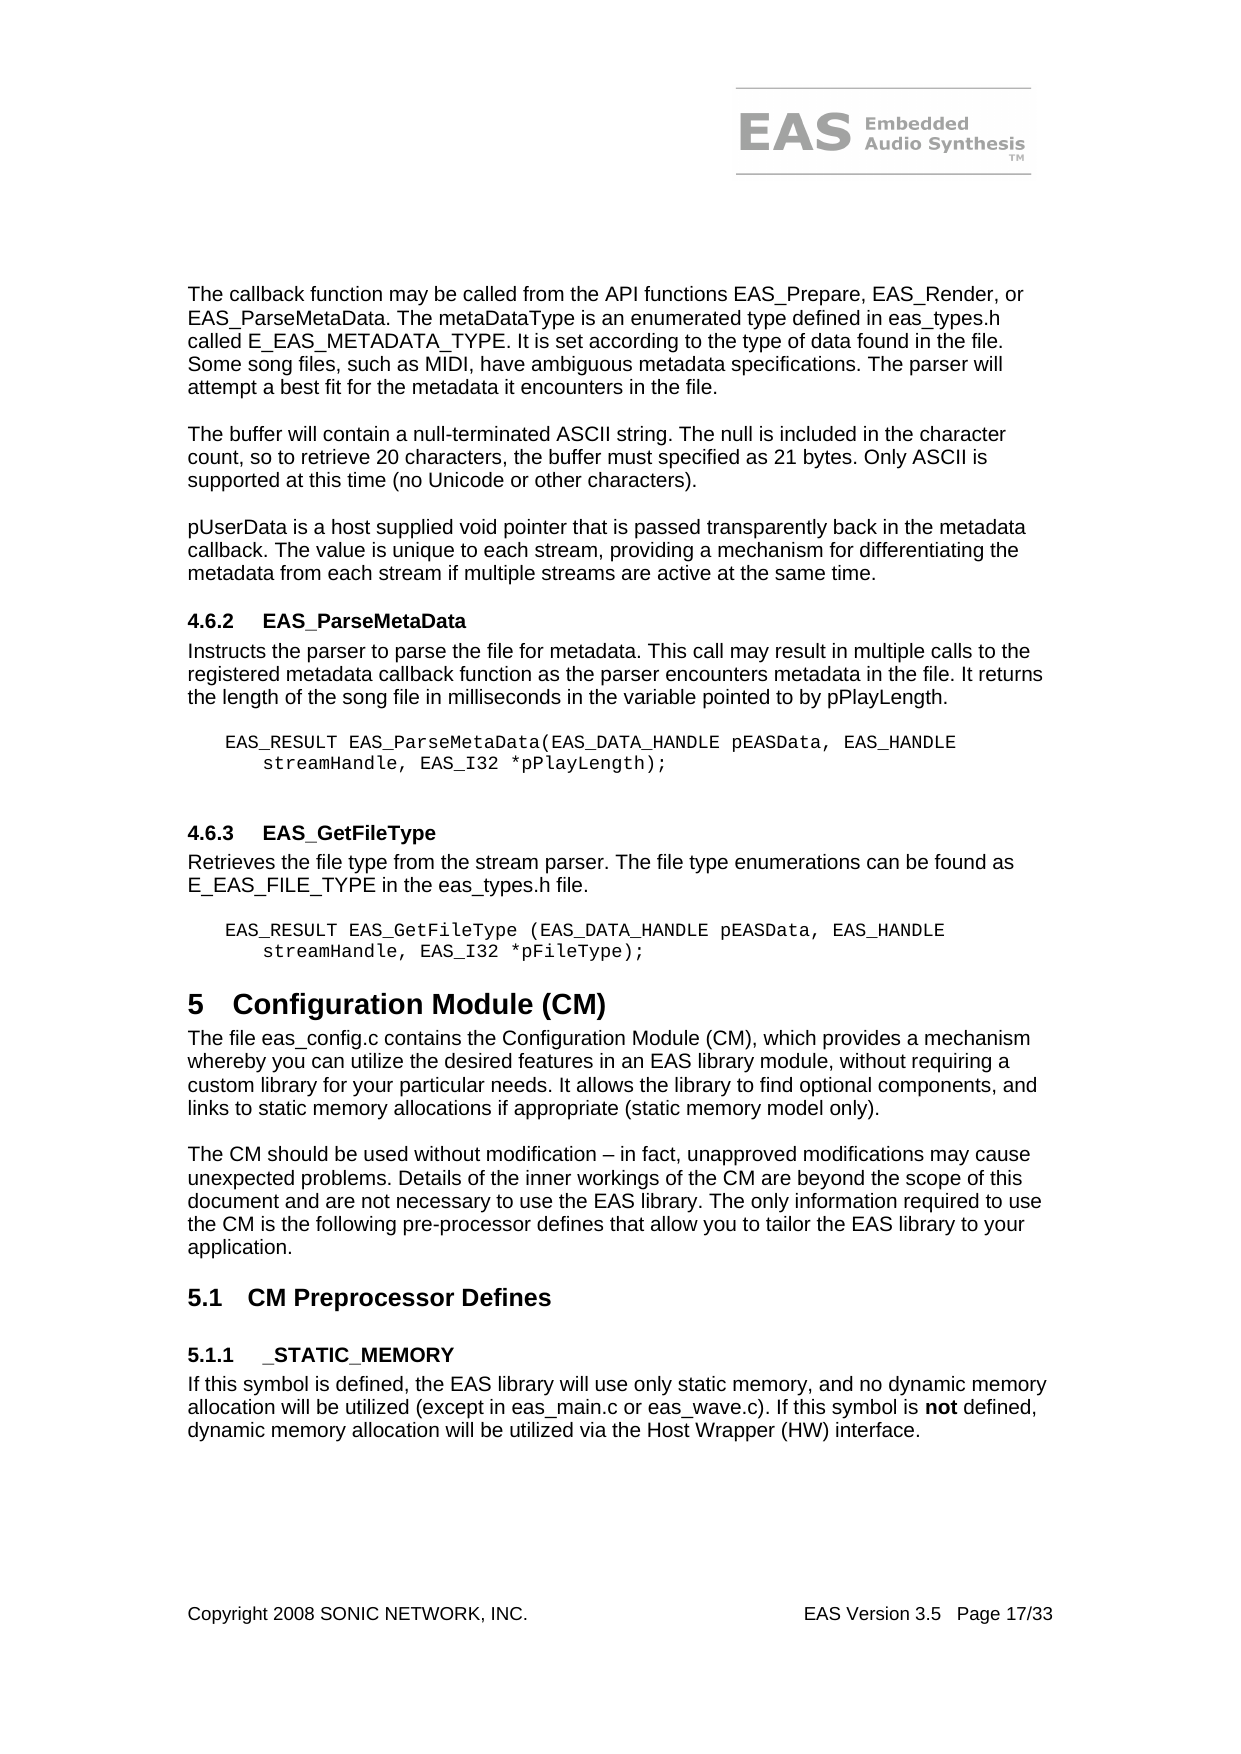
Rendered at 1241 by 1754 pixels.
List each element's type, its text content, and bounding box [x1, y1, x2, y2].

picture [732, 84, 1037, 181]
text pUserData is a host supplied void pointer that is passed transparently back in the metadata callback. The value is unique to each stream, providing a mechanism for differentiating the metadata from each stream if multiple streams are active at the same time. [187, 515, 1053, 585]
text If this symbol is defined, the EAS library will use only static memory, and no dynamic memory allocation will be utilized (except in eas_main.c or eas_wave.c). If this symbol is not defined, dynamic memory allocation will be utilized via the Host Wrapper (HW) interface. [187, 1373, 1053, 1442]
text The CM should be used without modification – in fact, unapproved modifications may cause unexpected problems. Details of the inner workings of the CM are beyond the scope of this document and are not necessary to use the EAS library. The only information required to use the CM is the following pre-processor defines that allow you to tailor the EAS library to your application. [187, 1143, 1053, 1259]
subtitle EAS_ParseMetaData [187, 610, 1053, 633]
text Instructs the parser to parse the file for metadata. This call may result in multiple calls to the registered metadata callback function as the parser encounters metadata in the file. It returns the length of the song file in milliseconds in the variable pointed to by pPlayLength. [187, 639, 1053, 709]
subtitle CM Preprocessor Defines [187, 1284, 1053, 1312]
text Retrieves the file type from the stream parser. The file type enumerations can be found as E_EAS_FILE_TYPE in the eas_types.h file. [187, 851, 1053, 897]
text EAS_RESULT EAS_GetFileType (EAS_DATA_HANDLE pEASData, EAS_HANDLE streamHandle, EAS_I32 *pFileType); [225, 920, 1053, 963]
text The buffer will contain a null-terminated ASCII string. The null is included in the character count, so to retrieve 20 characters, the buffer must specified as 21 bytes. Only ASCII is supported at this time (no Unicode or other characters). [187, 422, 1053, 492]
subtitle _STATIC_MEMORY [187, 1343, 1053, 1366]
text The file eas_config.c contains the Configuration Module (CM), which provides a mechanism whereby you can utilize the desired features in an EAS library module, without requiring a custom library for your particular needs. It allows the library to find optional components, and links to static memory allocations if appropriate (static memory model only). [187, 1027, 1053, 1119]
subtitle Configuration Module (CM) [187, 988, 1053, 1020]
text The callback function may be called from the API functions EAS_Prepare, EAS_Render, or EAS_ParseMetaData. The metaDataType is an enumerated type defined in eas_types.h called E_EAS_METADATA_TYPE. It is set according to the type of data found in the file. Some song files, such as MIDI, have ambiguous metadata specifications. The parser will attempt a best fit for the metadata it encounters in the file. [187, 283, 1053, 399]
text EAS_RESULT EAS_ParseMetaData(EAS_DATA_HANDLE pEASData, EAS_HANDLE streamHandle, EAS_I32 *pPlayLength); [225, 732, 1053, 775]
subtitle EAS_GetFileType [187, 821, 1053, 844]
